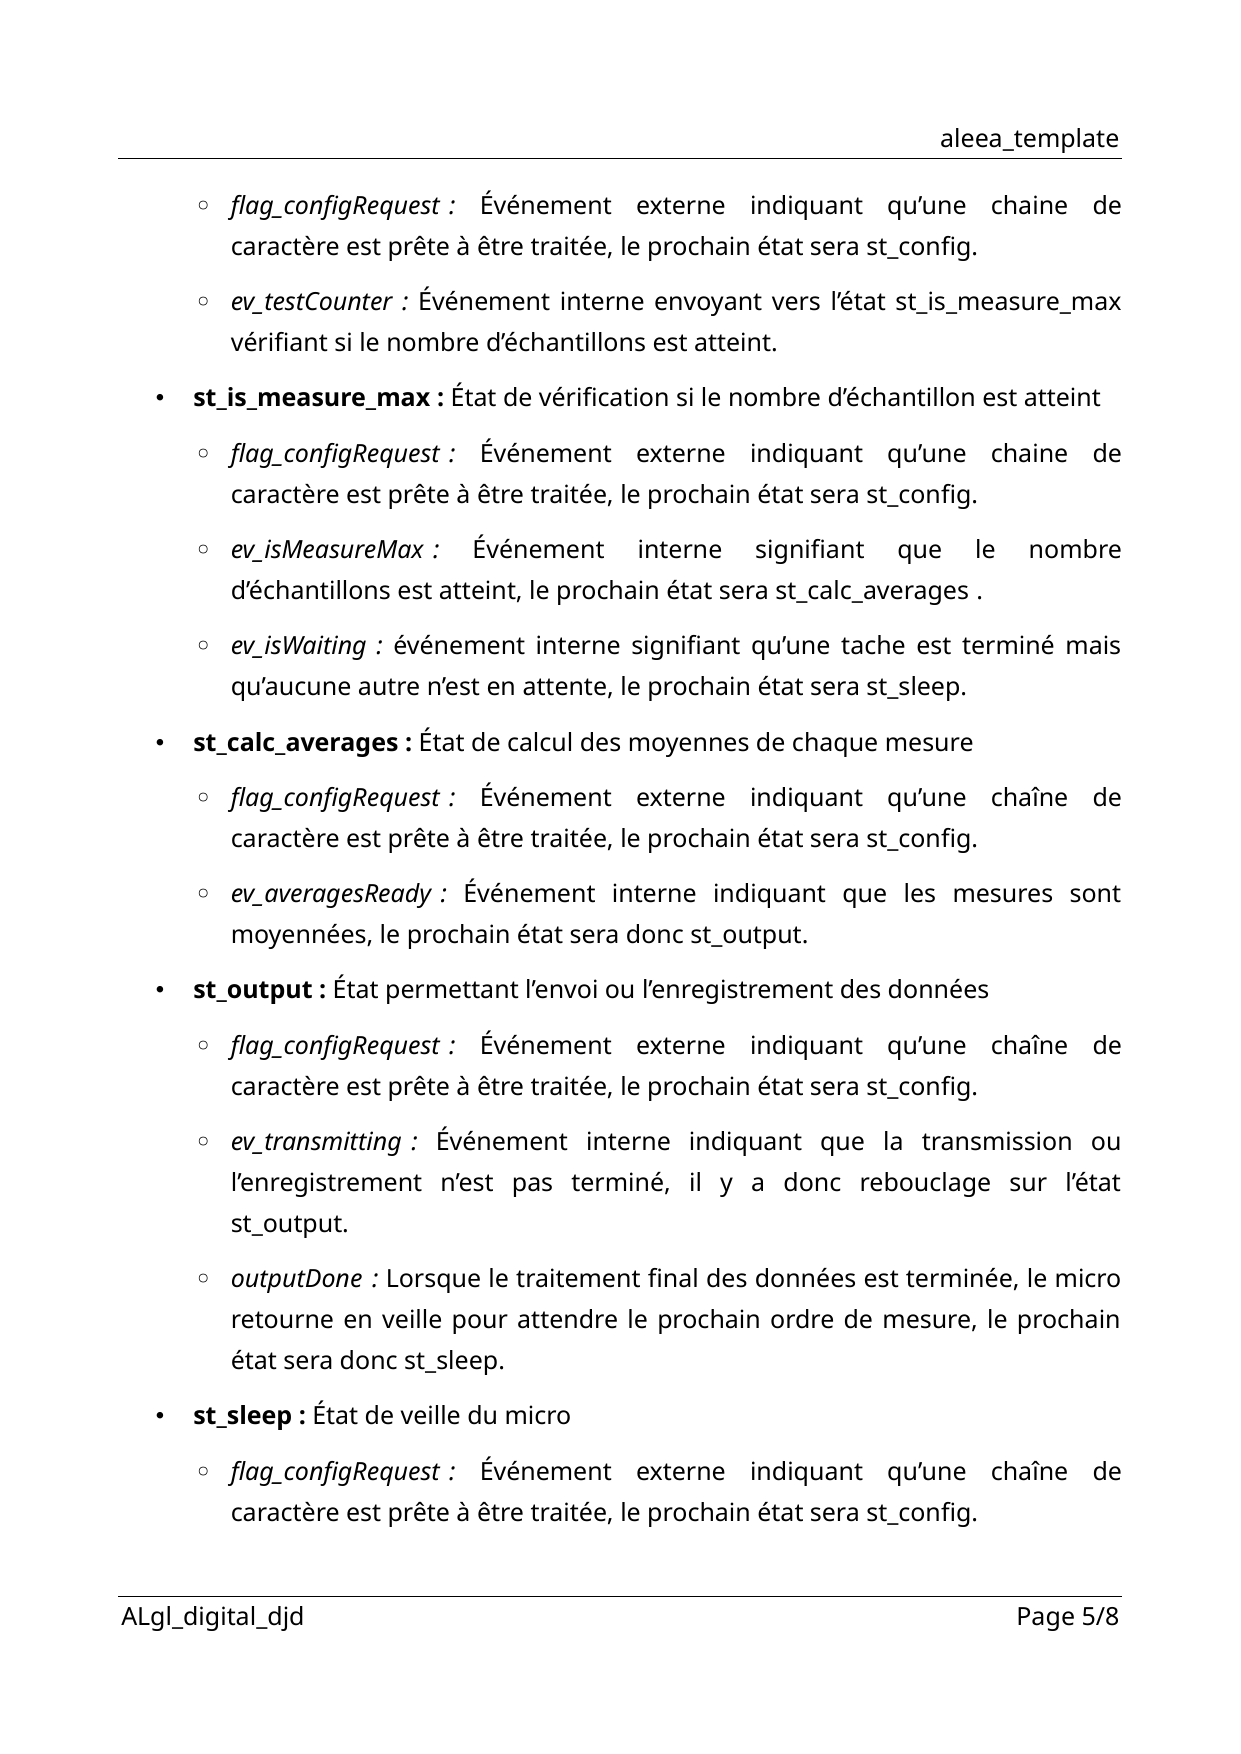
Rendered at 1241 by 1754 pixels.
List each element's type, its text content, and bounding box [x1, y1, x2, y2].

list flag_configRequest : Événement externe indiquant qu’une chaîne de caractère est prête à être traitée, le prochain état sera st_config. [193, 1028, 1122, 1102]
list flag_configRequest : Événement externe indiquant qu’une chaine de caractère est prête à être traitée, le prochain état sera st_config. [193, 436, 1122, 510]
list flag_configRequest : Événement externe indiquant qu’une chaine de caractère est prête à être traitée, le prochain état sera st_config. [193, 188, 1122, 262]
list flag_configRequest : Événement externe indiquant qu’une chaîne de caractère est prête à être traitée, le prochain état sera st_config. [193, 1453, 1122, 1528]
list flag_configRequest : Événement externe indiquant qu’une chaîne de caractère est prête à être traitée, le prochain état sera st_config. [193, 780, 1122, 854]
list ev_transmitting : Événement interne indiquant que la transmission ou l’enregistrement n’est pas terminé, il y a donc rebouclage sur l’état st_output. [193, 1124, 1122, 1239]
list outputDone : Lorsque le traitement final des données est terminée, le micro retourne en veille pour attendre le prochain ordre de mesure, le prochain état sera donc st_sleep. [193, 1261, 1122, 1377]
list ev_testCounter : Événement interne envoyant vers l’état st_is_measure_max vérifiant si le nombre d’échantillons est atteint. [193, 284, 1122, 359]
list st_is_measure_max : État de vérification si le nombre d’échantillon est atteint [156, 380, 1122, 414]
list st_calc_averages : État de calcul des moyennes de chaque mesure [156, 724, 1122, 758]
list ev_averagesReady : Événement interne indiquant que les mesures sont moyennées, le prochain état sera donc st_output. [193, 876, 1122, 951]
list ev_isWaiting : événement interne signifiant qu’une tache est terminé mais qu’aucune autre n’est en attente, le prochain état sera st_sleep. [193, 628, 1122, 703]
list st_sleep : État de veille du micro [156, 1398, 1122, 1432]
list st_output : État permettant l’envoi ou l’enregistrement des données [156, 972, 1122, 1006]
list ev_isMeasureMax : Événement interne signifiant que le nombre d’échantillons est atteint, le prochain état sera st_calc_averages . [193, 532, 1122, 607]
